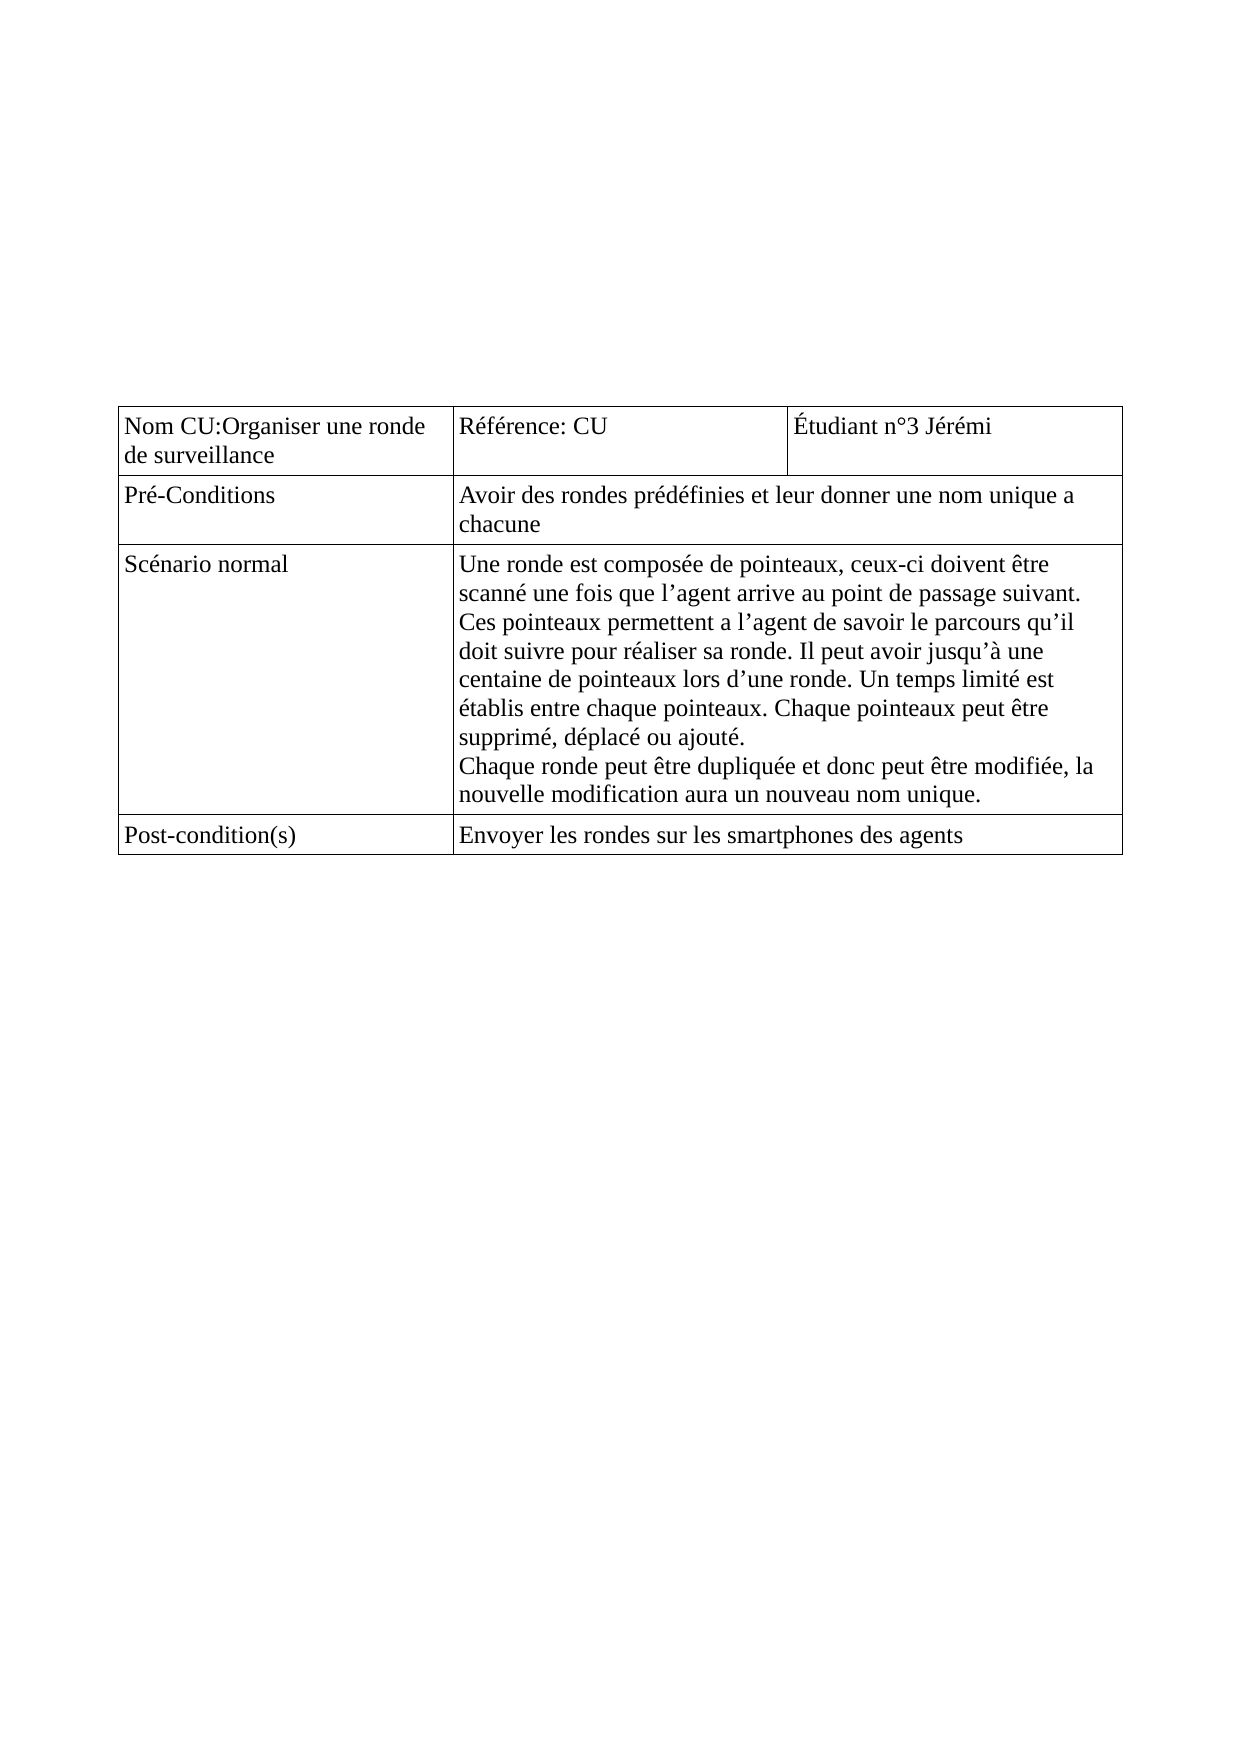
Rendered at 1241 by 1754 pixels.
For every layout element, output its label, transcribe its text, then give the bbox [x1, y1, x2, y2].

table_cell Envoyer les rondes sur les smartphones des agents [454, 815, 1122, 854]
table_header Étudiant n°3 Jérémi [788, 407, 1122, 475]
table_header Nom CU:Organiser une ronde de surveillance [119, 407, 453, 475]
table_header Référence: CU [454, 407, 787, 475]
table_cell Une ronde est composée de pointeaux, ceux-ci doivent être scanné une fois que l’agent arrive au point de passage suivant. Ces pointeaux permettent a l’agent de savoir le parcours qu’il doit suivre pour réaliser sa ronde. Il peut avoir jusqu’à une centaine de pointeaux lors d’une ronde. Un temps limité est établis entre chaque pointeaux. Chaque pointeaux peut être supprimé, déplacé ou ajouté. Chaque ronde peut être dupliquée et donc peut être modifiée, la nouvelle modification aura un nouveau nom unique. [454, 545, 1122, 814]
table_cell Avoir des rondes prédéfinies et leur donner une nom unique a chacune [454, 476, 1122, 544]
table_cell Post-condition(s) [119, 815, 453, 854]
table_cell Scénario normal [119, 545, 453, 814]
table_cell Pré-Conditions [119, 476, 453, 544]
